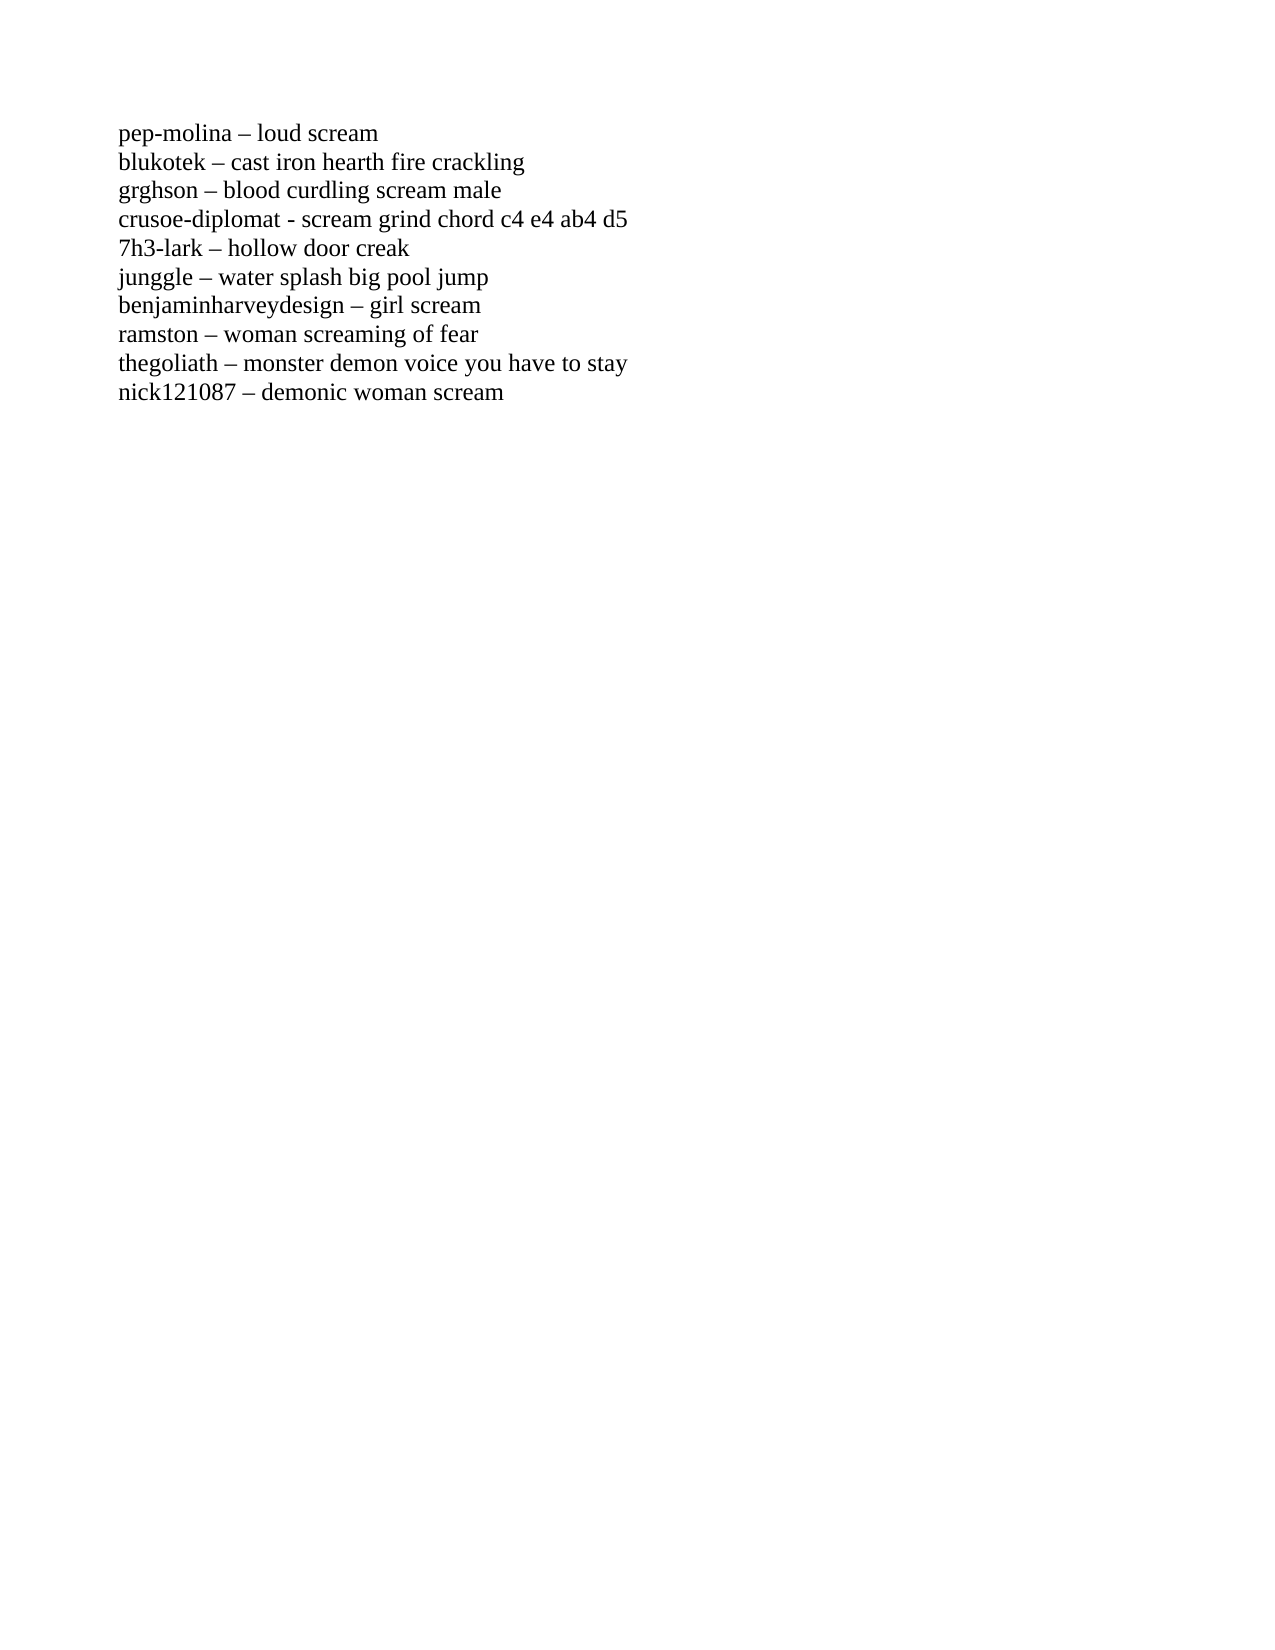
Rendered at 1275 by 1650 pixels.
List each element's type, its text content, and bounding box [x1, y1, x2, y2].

text nick121087 – demonic woman scream [118, 377, 1157, 406]
text thegoliath – monster demon voice you have to stay [118, 348, 1157, 377]
text grghson – blood curdling scream male [118, 176, 1157, 204]
text blukotek – cast iron hearth fire crackling [118, 147, 1157, 176]
text junggle – water splash big pool jump [118, 262, 1157, 291]
text ramston – woman screaming of fear [118, 319, 1157, 348]
text 7h3-lark – hollow door creak [118, 233, 1157, 262]
text crusoe-diplomat - scream grind chord c4 e4 ab4 d5 [118, 204, 1157, 233]
text pep-molina – loud scream [118, 118, 1157, 147]
text benjaminharveydesign – girl scream [118, 291, 1157, 319]
